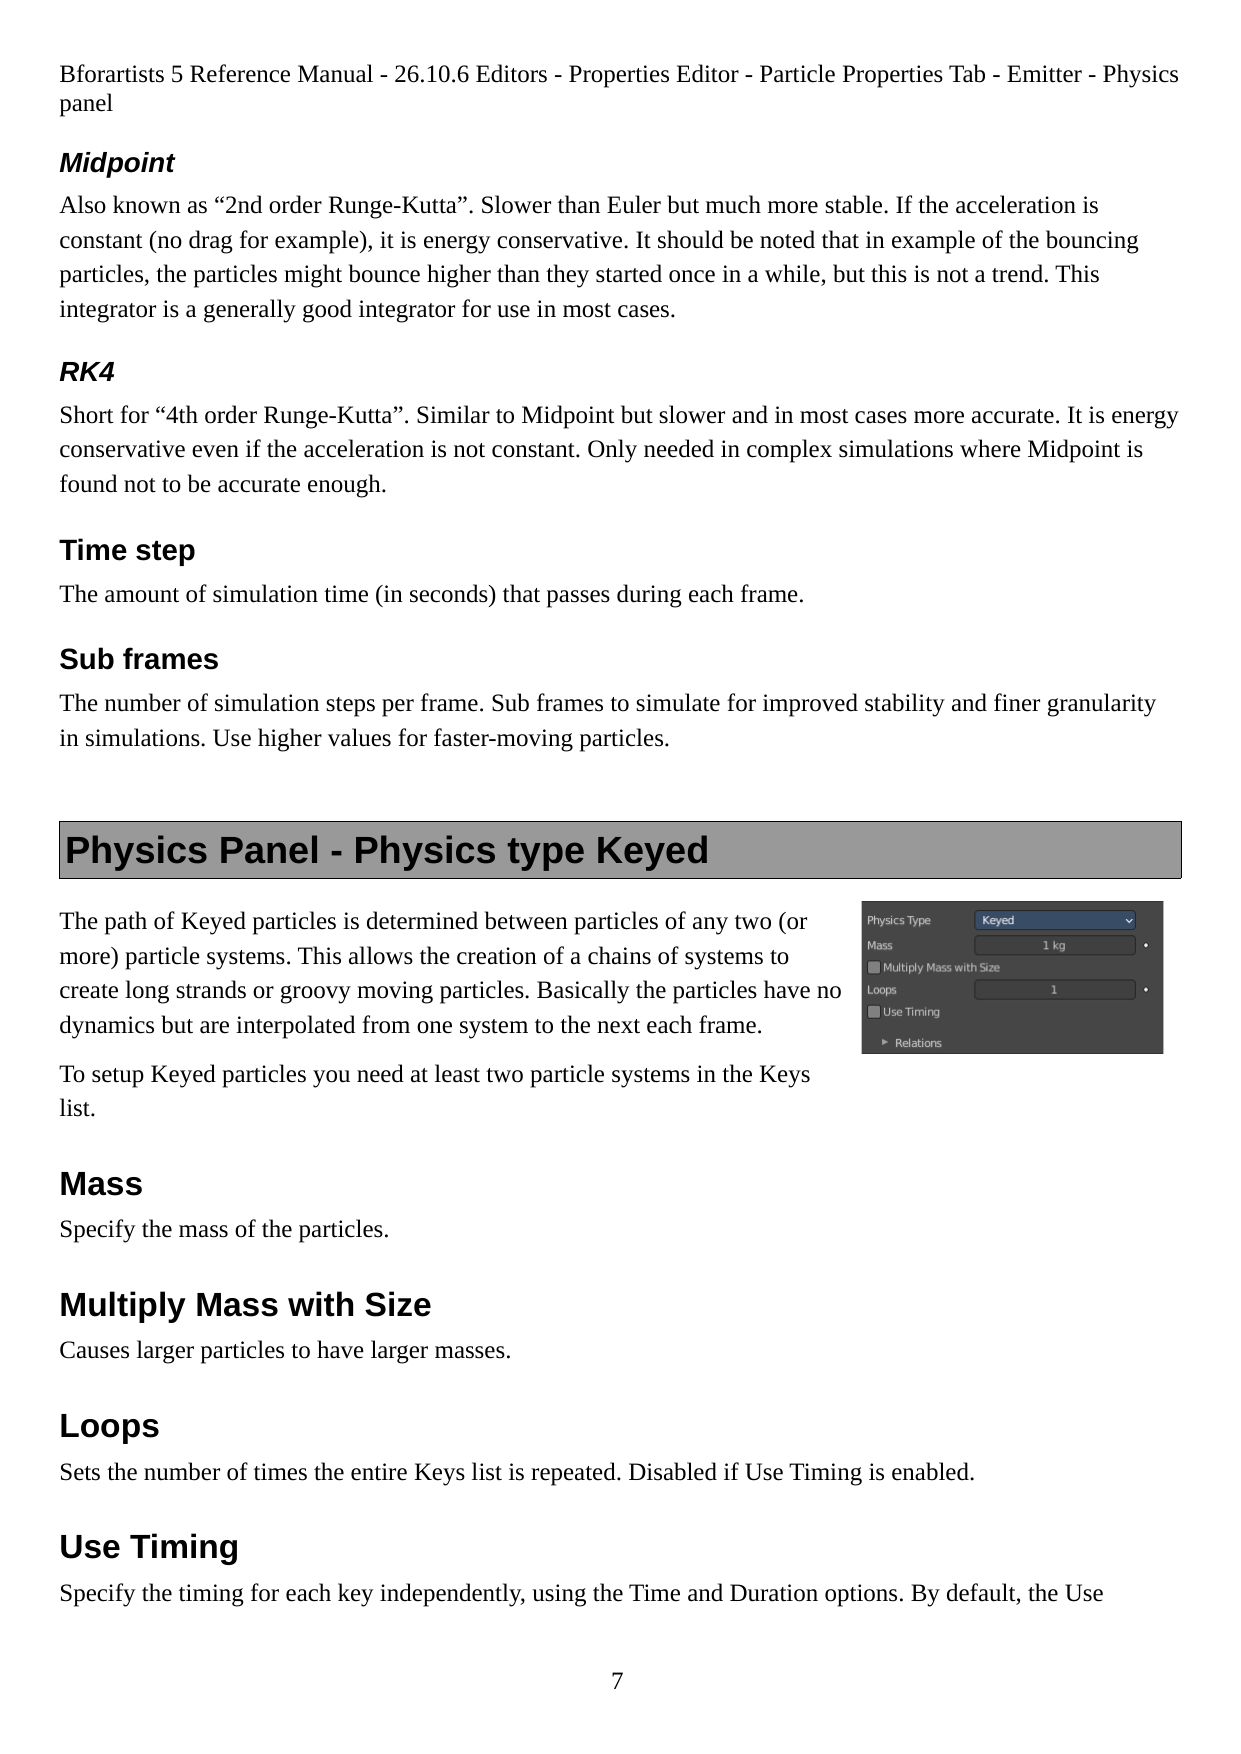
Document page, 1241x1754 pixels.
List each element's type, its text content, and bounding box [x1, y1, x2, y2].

text To setup Keyed particles you need at least two particle systems in the Keys list. [59, 1059, 1181, 1122]
text Specify the mass of the particles. [59, 1214, 1181, 1243]
subtitle Loops [59, 1405, 1181, 1444]
text The path of Keyed particles is determined between particles of any two (or more) particle systems. This allows the creation of a chains of systems to create long strands or groovy moving particles. Basically the particles have no dynamics but are interpolated from one system to the next each frame. [59, 906, 861, 1039]
text Also known as “2nd order Runge-Kutta”. Slower than Euler but much more stable. If the acceleration is constant (no drag for example), it is energy conservative. It should be noted that in example of the bouncing particles, the particles might bounce higher than they started once in a while, but this is not a trend. This integrator is a generally good integrator for use in most cases. [59, 190, 1181, 323]
text The number of simulation steps per frame. Sub frames to simulate for improved stability and finer granularity in simulations. Use higher values for faster-moving particles. [59, 688, 1181, 752]
subtitle Mass [59, 1163, 1181, 1202]
picture [861, 901, 1164, 1054]
text Causes larger particles to have larger masses. [59, 1336, 1181, 1364]
text The amount of simulation time (in seconds) that passes during each frame. [59, 579, 1181, 607]
subtitle Midpoint [59, 146, 1181, 178]
text Specify the timing for each key independently, using the Time and Duration options. By default, the Use [59, 1578, 1181, 1606]
subtitle Multiply Mass with Size [59, 1284, 1181, 1323]
subtitle Use Timing [59, 1526, 1181, 1565]
subtitle Sub frames [59, 642, 1181, 676]
subtitle Time step [59, 532, 1181, 566]
text Sets the number of times the entire Keys list is repeated. Disabled if Use Timing is enabled. [59, 1457, 1181, 1485]
text Short for “4th order Runge-Kutta”. Similar to Midpoint but slower and in most cases more accurate. It is energy conservative even if the acceleration is not constant. Only needed in complex simulations where Midpoint is found not to be accurate enough. [59, 400, 1181, 497]
subtitle RK4 [59, 355, 1181, 387]
table_header Physics Panel - Physics type Keyed [60, 822, 1181, 878]
